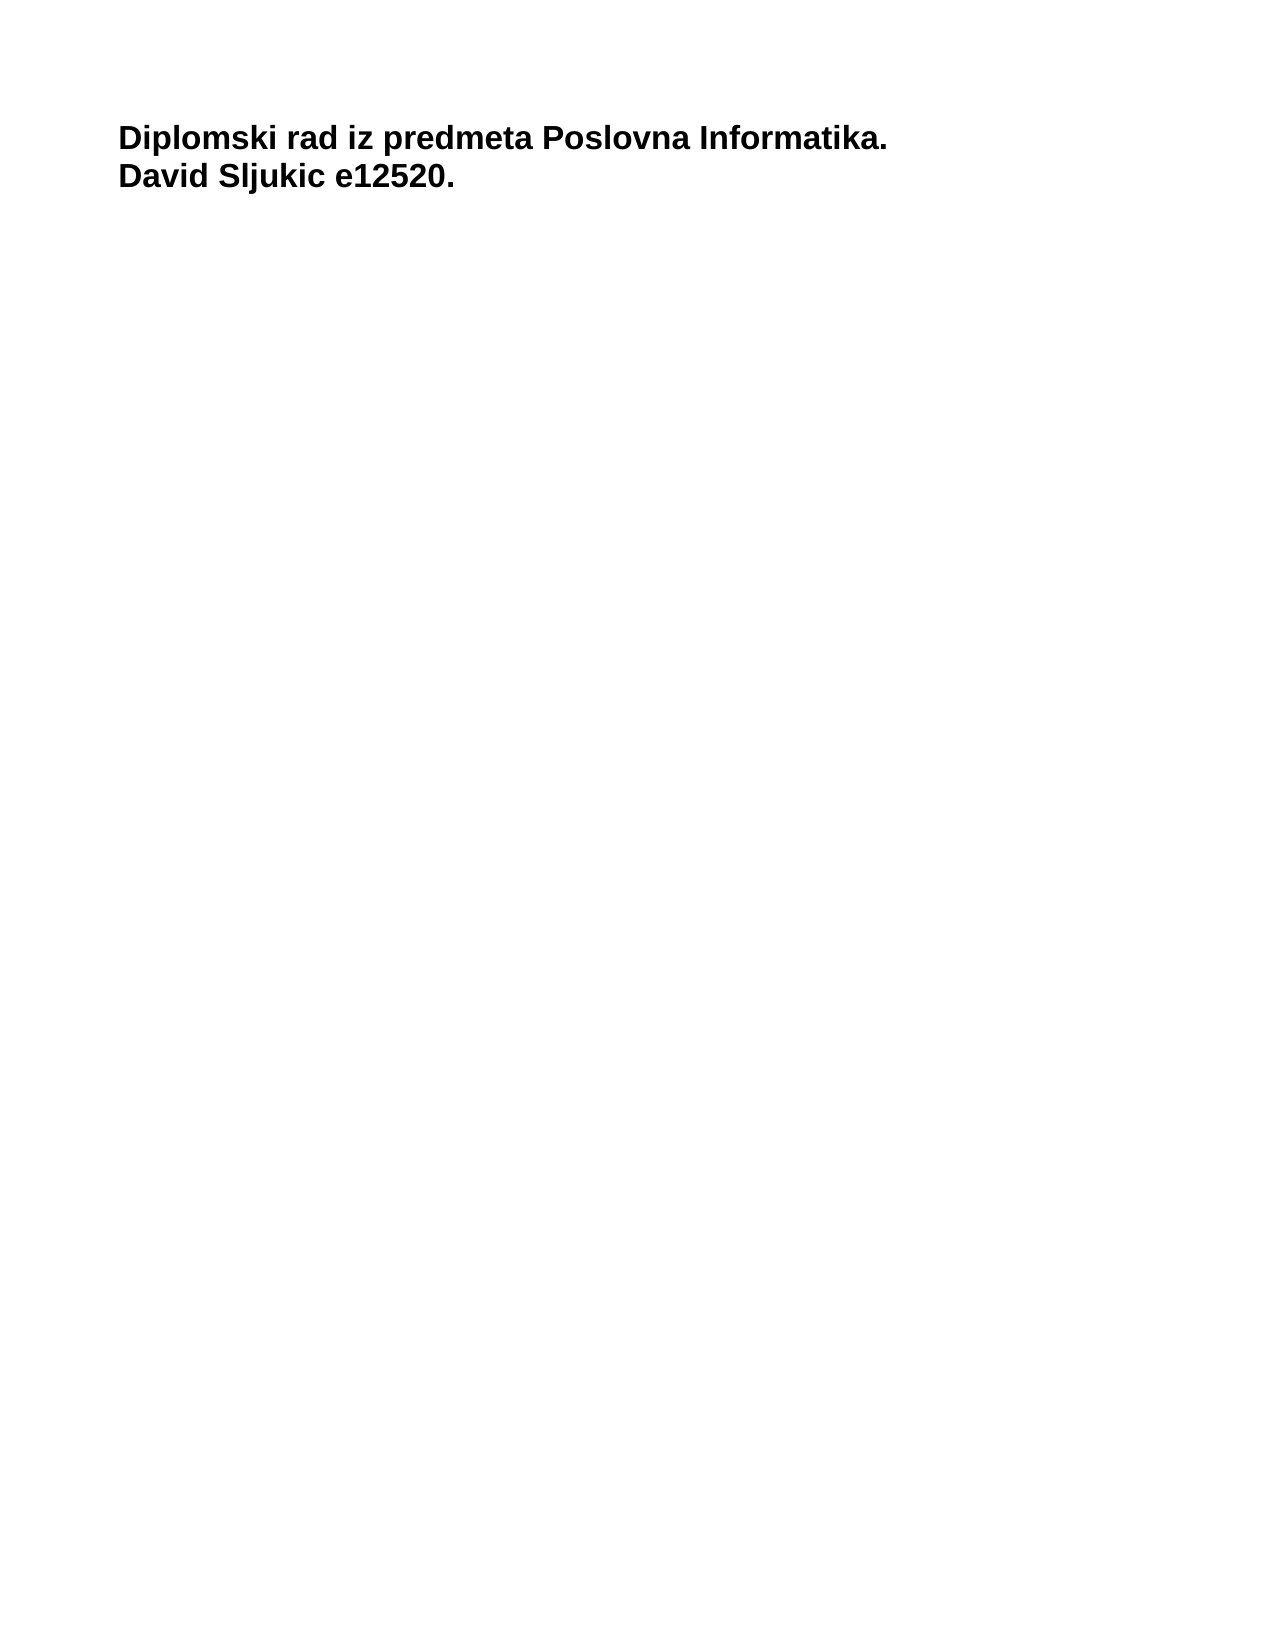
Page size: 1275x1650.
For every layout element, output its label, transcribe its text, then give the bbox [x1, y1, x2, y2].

subtitle David Sljukic e12520. [118, 157, 1157, 195]
subtitle Diplomski rad iz predmeta Poslovna Informatika. [118, 118, 1157, 157]
